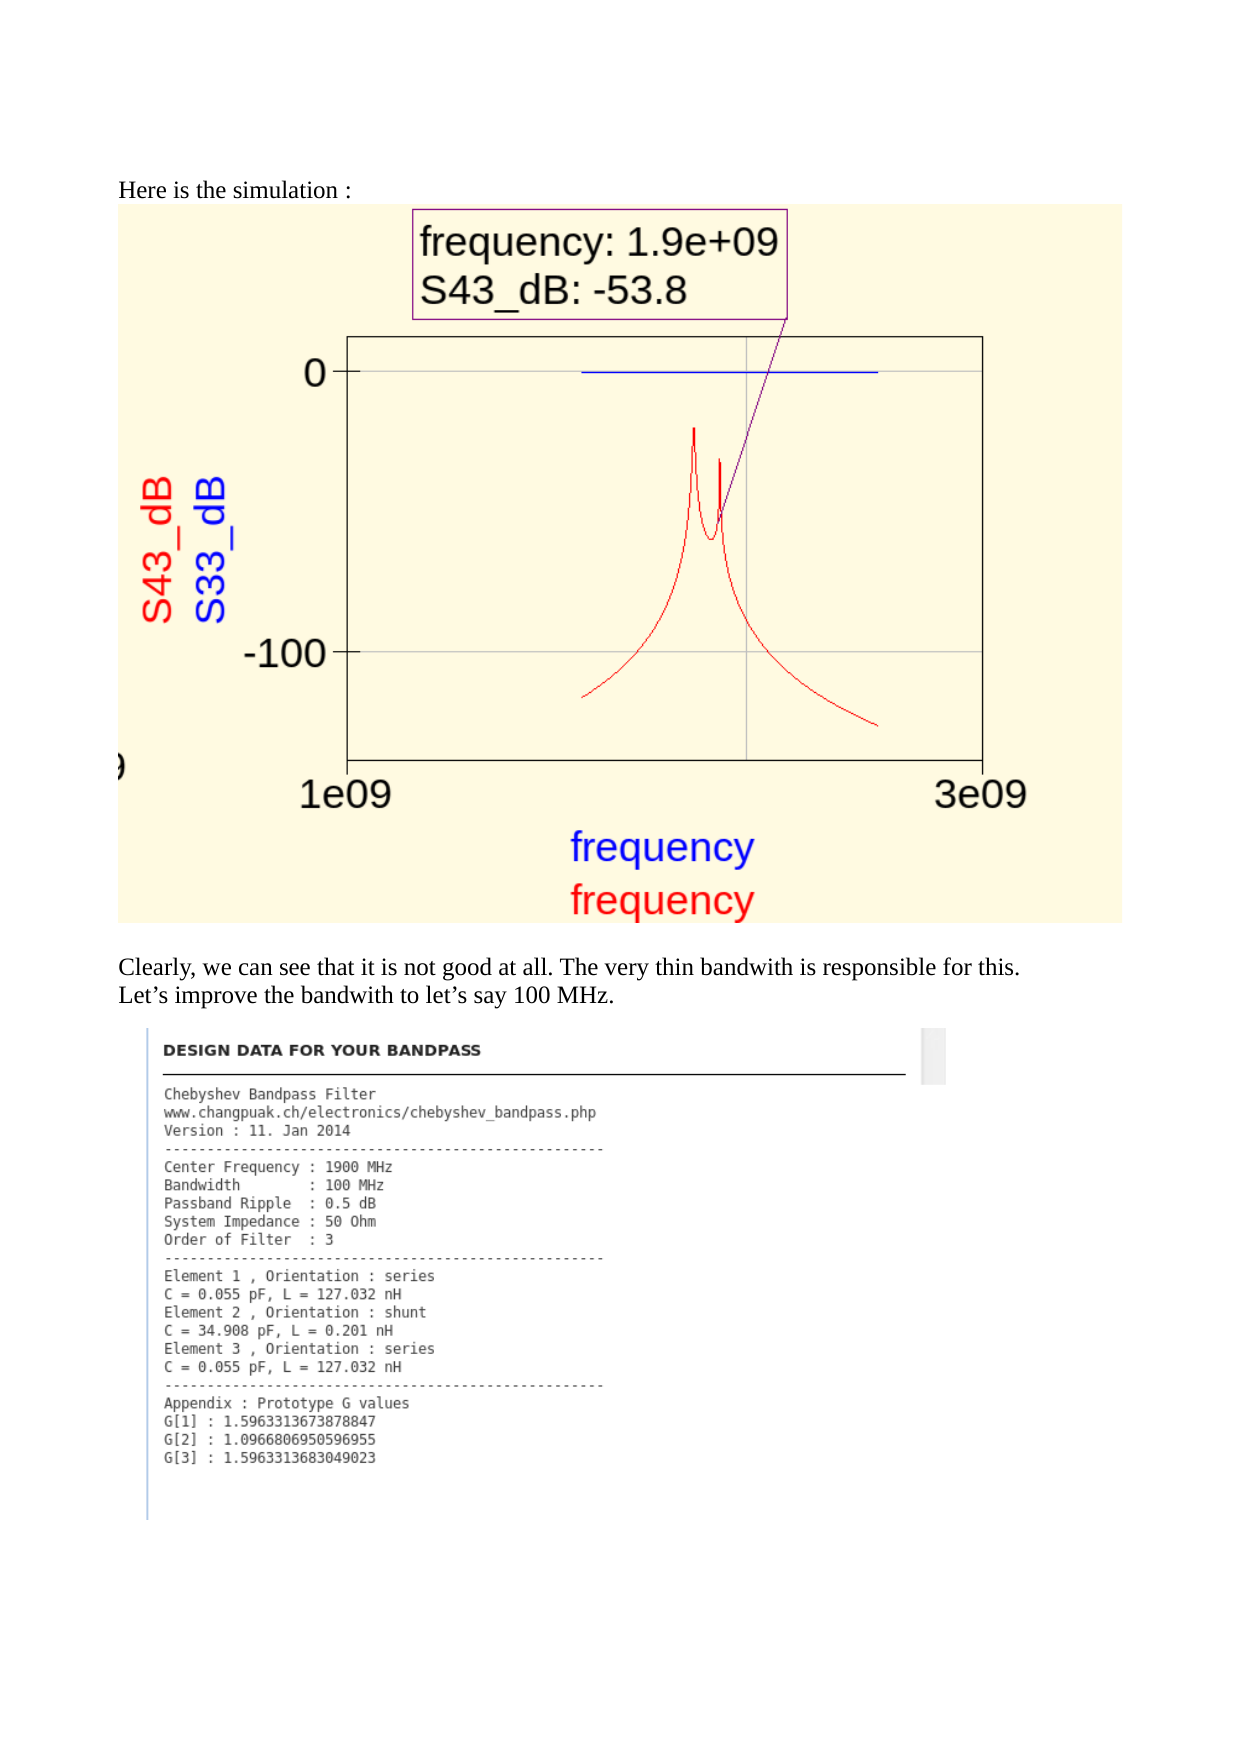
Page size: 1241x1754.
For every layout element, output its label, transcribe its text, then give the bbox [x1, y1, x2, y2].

text Clearly, we can see that it is not good at all. The very thin bandwith is responsible for this. [118, 952, 1122, 981]
text Let’s improve the bandwith to let’s say 100 MHz. [118, 981, 1122, 1009]
picture [146, 1028, 947, 1520]
picture [118, 204, 1123, 923]
text Here is the simulation : [118, 176, 1122, 204]
